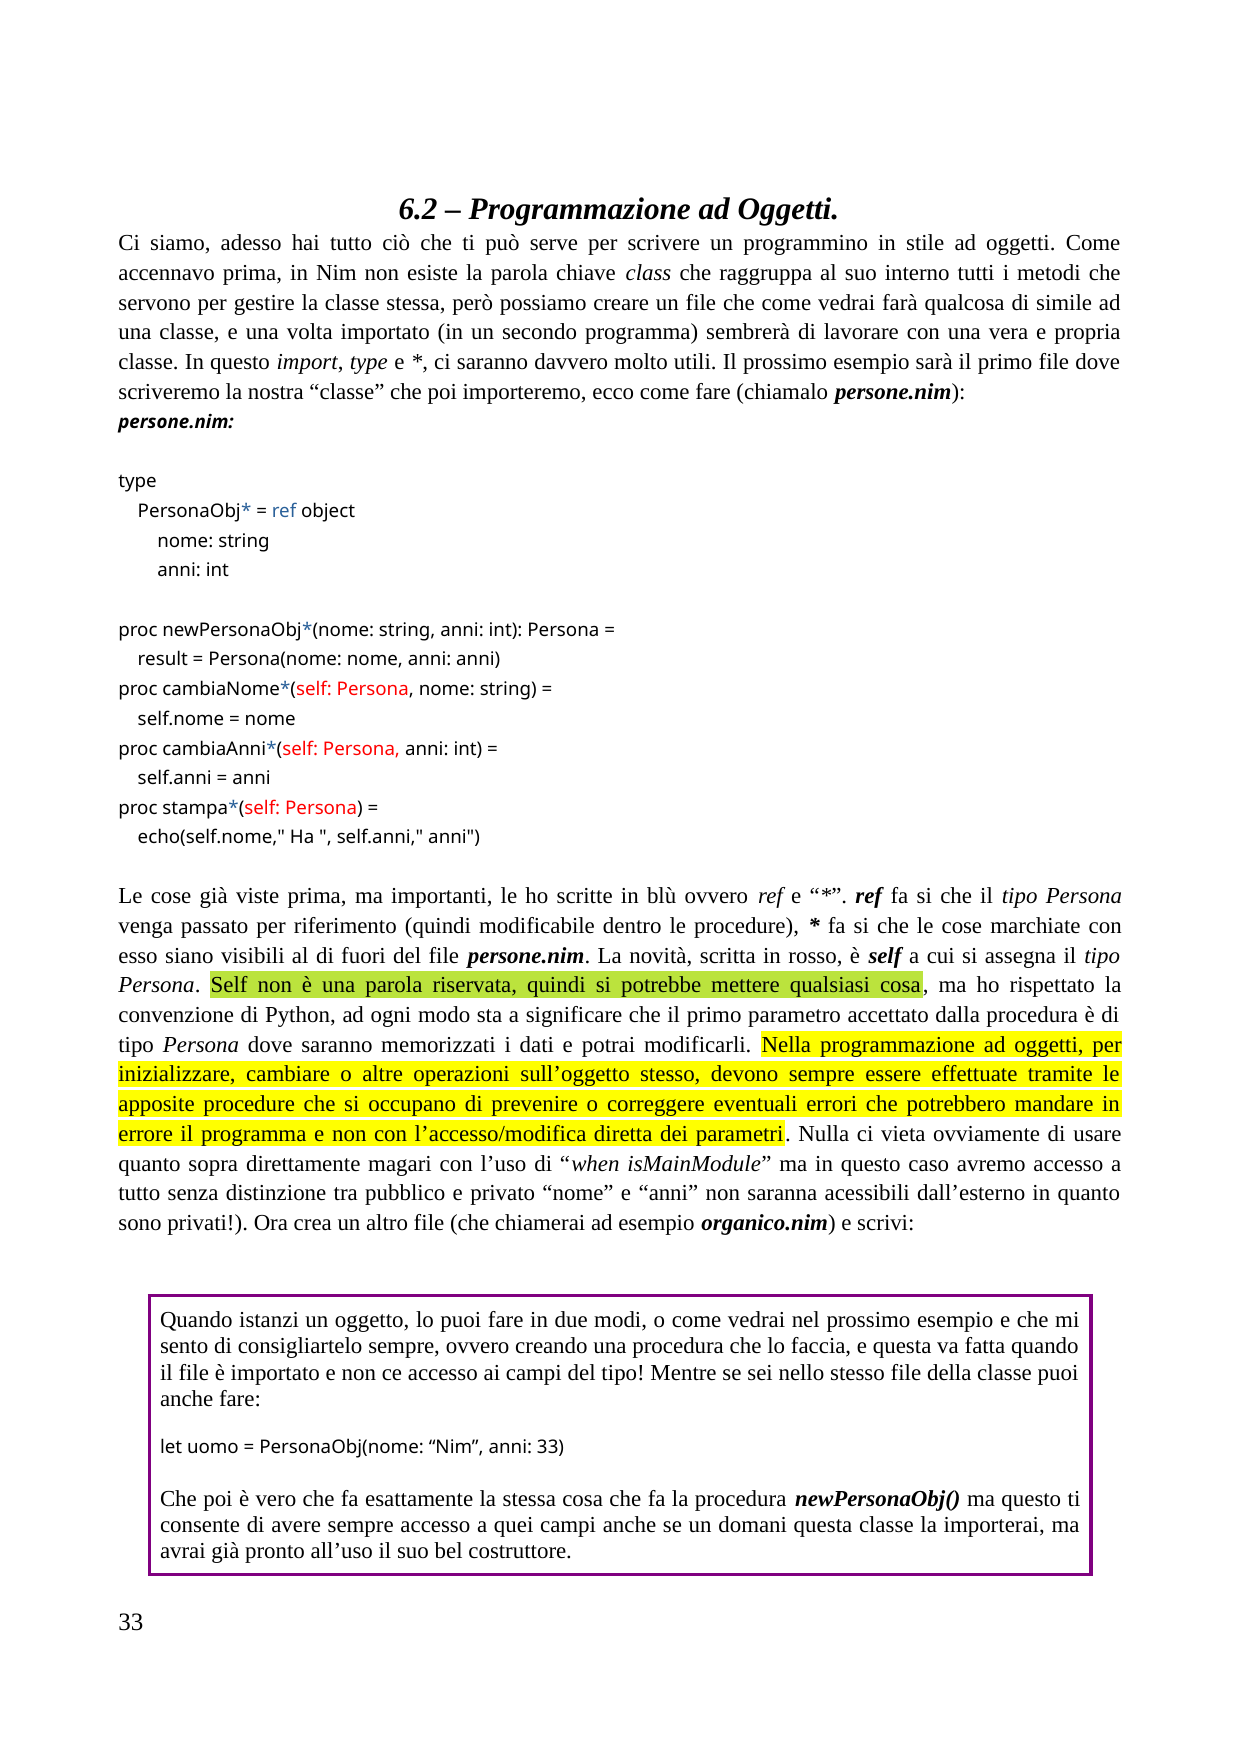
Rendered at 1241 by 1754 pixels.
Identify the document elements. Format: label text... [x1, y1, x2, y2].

text Quando istanzi un oggetto, lo puoi fare in due modi, o come vedrai nel prossimo esempio e che mi sento di consigliartelo sempre, ovvero creando una procedura che lo faccia, e questa va fatta quando il file è importato e non ce accesso ai campi del tipo! Mentre se sei nello stesso file della classe puoi anche fare: [160, 1306, 1081, 1411]
text Che poi è vero che fa esattamente la stessa cosa che fa la procedura newPersonaObj() ma questo ti consente di avere sempre accesso a quei campi anche se un domani questa classe la importerai, ma avrai già pronto all’uso il suo bel costruttore. [160, 1485, 1081, 1564]
text proc cambiaAnni*(self: Persona, anni: int) = [118, 731, 1122, 760]
text nome: string [118, 523, 1122, 552]
text Ci siamo, adesso hai tutto ciò che ti può serve per scrivere un programmino in stile ad oggetti. Come accennavo prima, in Nim non esiste la parola chiave class che raggruppa al suo interno tutti i metodi che servono per gestire la classe stessa, però possiamo creare un file che come vedrai farà qualcosa di simile ad una classe, e una volta importato (in un secondo programma) sembrerà di lavorare con una vera e propria classe. In questo import, type e *, ci saranno davvero molto utili. Il prossimo esempio sarà il primo file dove scriveremo la nostra “classe” che poi importeremo, ecco come fare (chiamalo persone.nim): [118, 226, 1122, 404]
text proc cambiaNome*(self: Persona, nome: string) = [118, 671, 1122, 701]
text persone.nim: [118, 404, 1122, 434]
text Le cose già viste prima, ma importanti, le ho scritte in blù ovvero ref e “*”. ref fa si che il tipo Persona venga passato per riferimento (quindi modificabile dentro le procedure), * fa si che le cose marchiate con esso siano visibili al di fuori del file persone.nim. La novità, scritta in rosso, è self a cui si assegna il tipo Persona. Self non è una parola riservata, quindi si potrebbe mettere qualsiasi cosa, ma ho rispettato la convenzione di Python, ad ogni modo sta a significare che il primo parametro accettato dalla procedura è di tipo Persona dove saranno memorizzati i dati e potrai modificarli. Nella programmazione ad oggetti, per inizializzare, cambiare o altre operazioni sull’oggetto stesso, devono sempre essere effettuate tramite le apposite procedure che si occupano di prevenire o correggere eventuali errori che potrebbero mandare in errore il programma e non con l’accesso/modifica diretta dei parametri. Nulla ci vieta ovviamente di usare quanto sopra direttamente magari con l’uso di “when isMainModule” ma in questo caso avremo accesso a tutto senza distinzione tra pubblico e privato “nome” e “anni” non saranna acessibili dall’esterno in quanto sono privati!). Ora crea un altro file (che chiamerai ad esempio organico.nim) e scrivi: [118, 879, 1122, 1235]
text self.nome = nome [118, 701, 1122, 731]
text result = Persona(nome: nome, anni: anni) [118, 642, 1122, 671]
text anni: int [118, 552, 1122, 582]
text proc stampa*(self: Persona) = [118, 790, 1122, 820]
text let uomo = PersonaObj(nome: “Nim”, anni: 33) [160, 1433, 1081, 1458]
text PersonaObj* = ref object [118, 493, 1122, 523]
text 6.2 – Programmazione ad Oggetti. [118, 190, 1122, 226]
text echo(self.nome," Ha ", self.anni," anni") [118, 820, 1122, 849]
text proc newPersonaObj*(nome: string, anni: int): Persona = [118, 612, 1122, 642]
text type [118, 463, 1122, 493]
text self.anni = anni [118, 760, 1122, 790]
